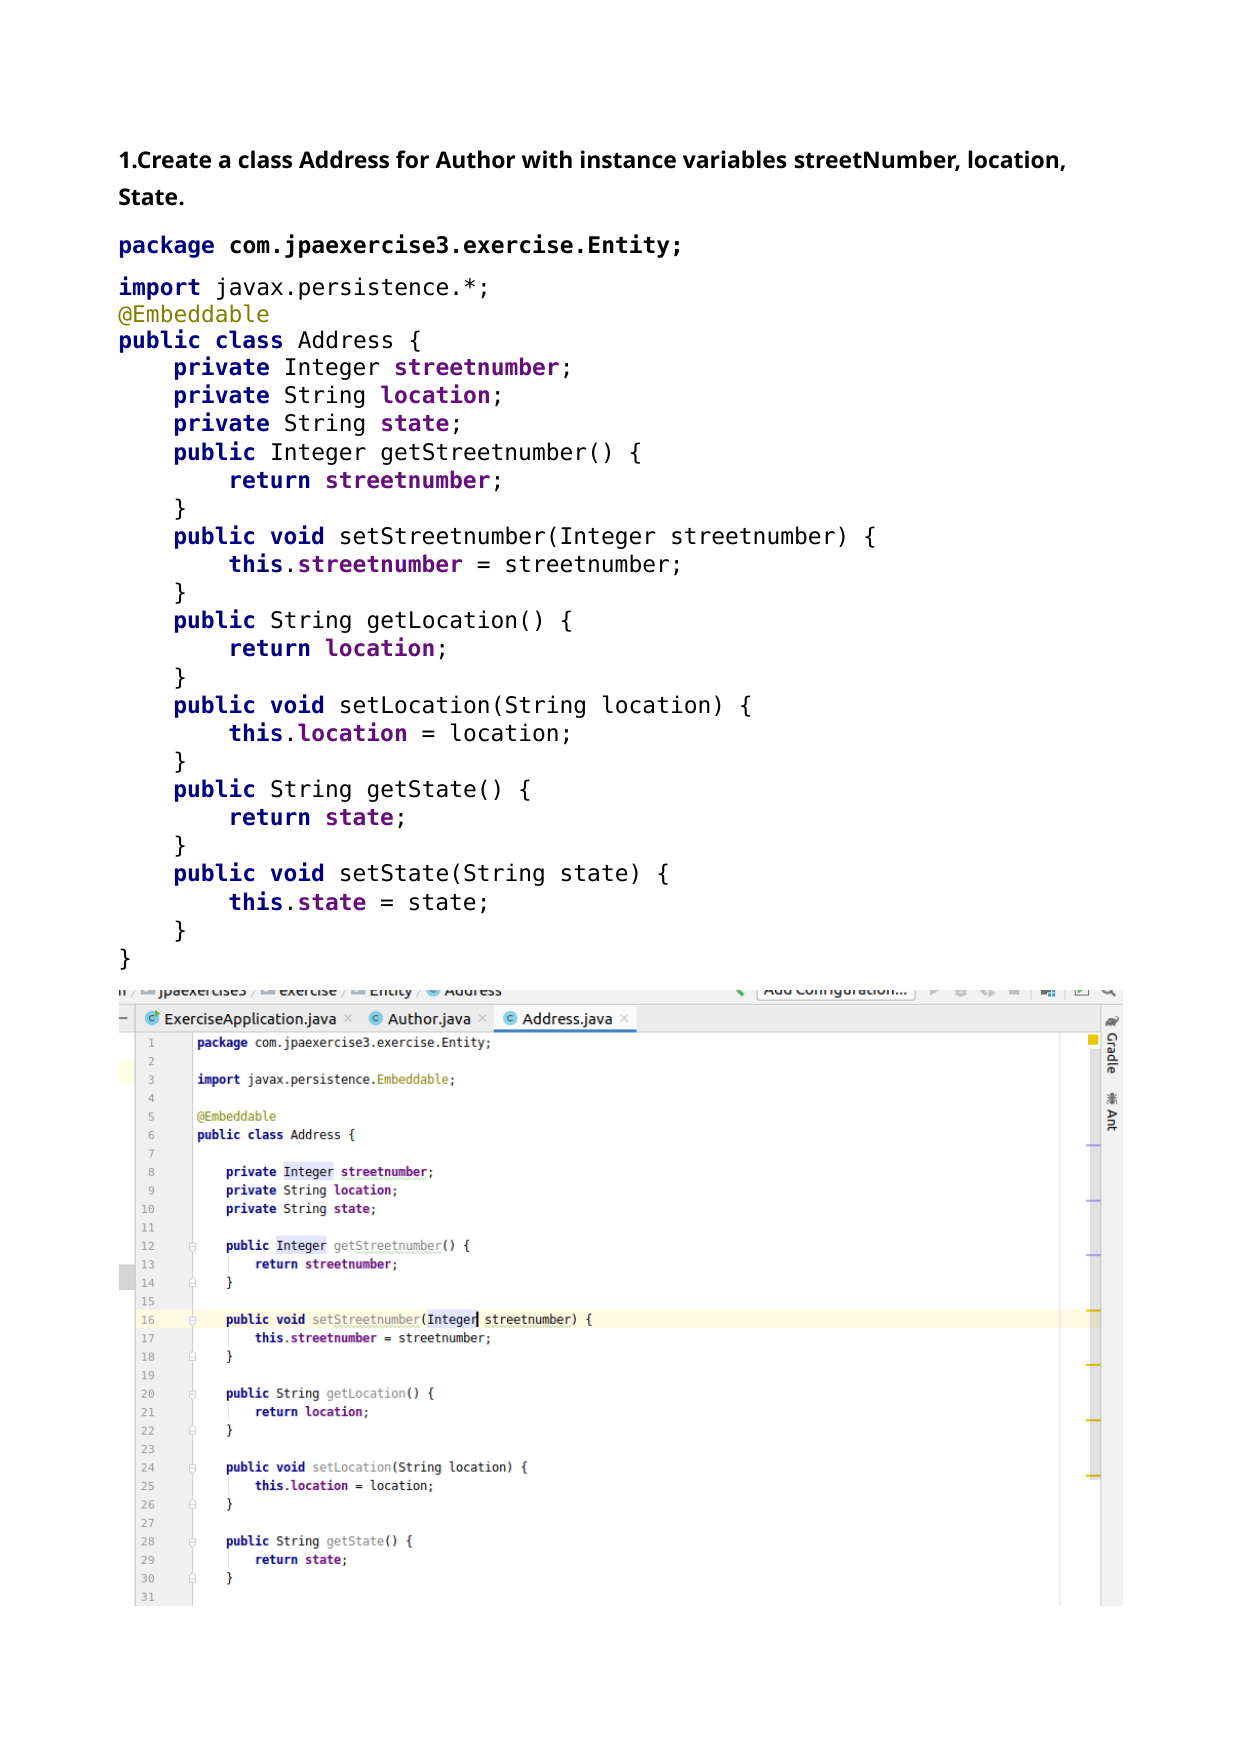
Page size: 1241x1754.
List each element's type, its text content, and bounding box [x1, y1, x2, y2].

text public String getState() { [118, 776, 1122, 804]
text } [118, 748, 1122, 776]
text import javax.persistence.*; [118, 274, 1122, 301]
text public String getLocation() { [118, 607, 1122, 636]
text } [118, 917, 1122, 945]
picture [118, 990, 1124, 1606]
text public void setStreetnumber(Integer streetnumber) { [118, 523, 1122, 551]
text @Embeddable [118, 301, 1122, 328]
text private String state; [118, 411, 1122, 439]
text public Integer getStreetnumber() { [118, 439, 1122, 467]
text } [118, 579, 1122, 607]
text this.location = location; [118, 720, 1122, 748]
text private Integer streetnumber; [118, 354, 1122, 382]
text } [118, 832, 1122, 861]
text private String location; [118, 382, 1122, 411]
text 1.Create a class Address for Author with instance variables streetNumber, location, State. [118, 144, 1122, 212]
text this.streetnumber = streetnumber; [118, 551, 1122, 579]
text } [118, 495, 1122, 523]
text this.state = state; [118, 889, 1122, 917]
text public void setLocation(String location) { [118, 692, 1122, 720]
text } [118, 664, 1122, 692]
text } [118, 945, 1122, 972]
text package com.jpaexercise3.exercise.Entity; [118, 232, 1122, 259]
text public class Address { [118, 328, 1122, 354]
text return location; [118, 636, 1122, 664]
text public void setState(String state) { [118, 861, 1122, 889]
text return state; [118, 804, 1122, 832]
text return streetnumber; [118, 467, 1122, 495]
